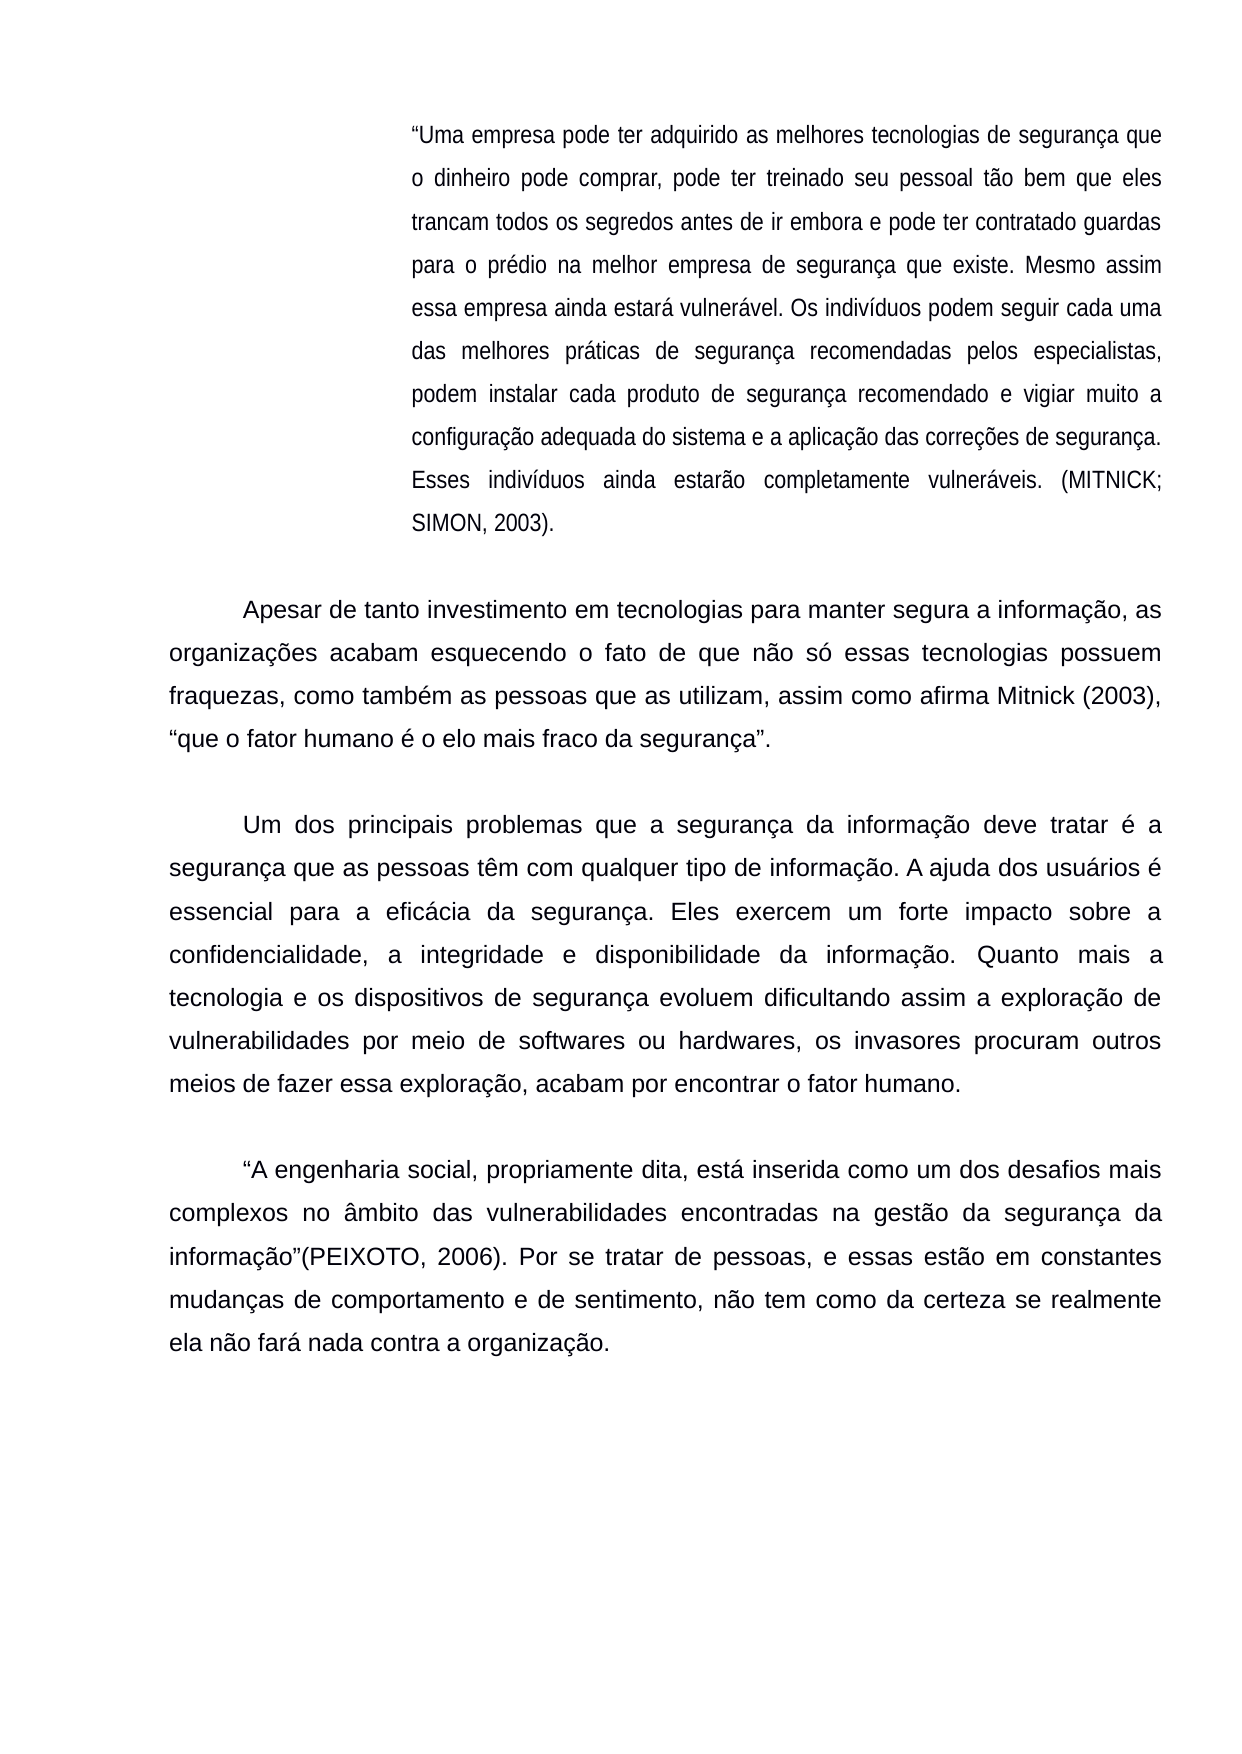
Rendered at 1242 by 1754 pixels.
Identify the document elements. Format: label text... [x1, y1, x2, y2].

text Apesar de tanto investimento em tecnologias para manter segura a informação, as organizações acabam esquecendo o fato de que não só essas tecnologias possuem fraquezas, como também as pessoas que as utilizam, assim como afirma Mitnick (2003), “que o fator humano é o elo mais fraco da segurança”. [169, 594, 1163, 753]
text Um dos principais problemas que a segurança da informação deve tratar é a segurança que as pessoas têm com qualquer tipo de informação. A ajuda dos usuários é essencial para a eficácia da segurança. Eles exercem um forte impacto sobre a confidencialidade, a integridade e disponibilidade da informação. Quanto mais a tecnologia e os dispositivos de segurança evoluem dificultando assim a exploração de vulnerabilidades por meio de softwares ou hardwares, os invasores procuram outros meios de fazer essa exploração, acabam por encontrar o fator humano. [169, 810, 1163, 1098]
text “Uma empresa pode ter adquirido as melhores tecnologias de segurança que o dinheiro pode comprar, pode ter treinado seu pessoal tão bem que eles trancam todos os segredos antes de ir embora e pode ter contratado guardas para o prédio na melhor empresa de segurança que existe. Mesmo assim essa empresa ainda estará vulnerável. Os indivíduos podem seguir cada uma das melhores práticas de segurança recomendadas pelos especialistas, podem instalar cada produto de segurança recomendado e vigiar muito a configuração adequada do sistema e a aplicação das correções de segurança. Esses indivíduos ainda estarão completamente vulneráveis. (MITNICK; SIMON, 2003). [411, 120, 1163, 537]
text “A engenharia social, propriamente dita, está inserida como um dos desafios mais complexos no âmbito das vulnerabilidades encontradas na gestão da segurança da informação”(PEIXOTO, 2006). Por se tratar de pessoas, e essas estão em constantes mudanças de comportamento e de sentimento, não tem como da certeza se realmente ela não fará nada contra a organização. [169, 1155, 1163, 1356]
